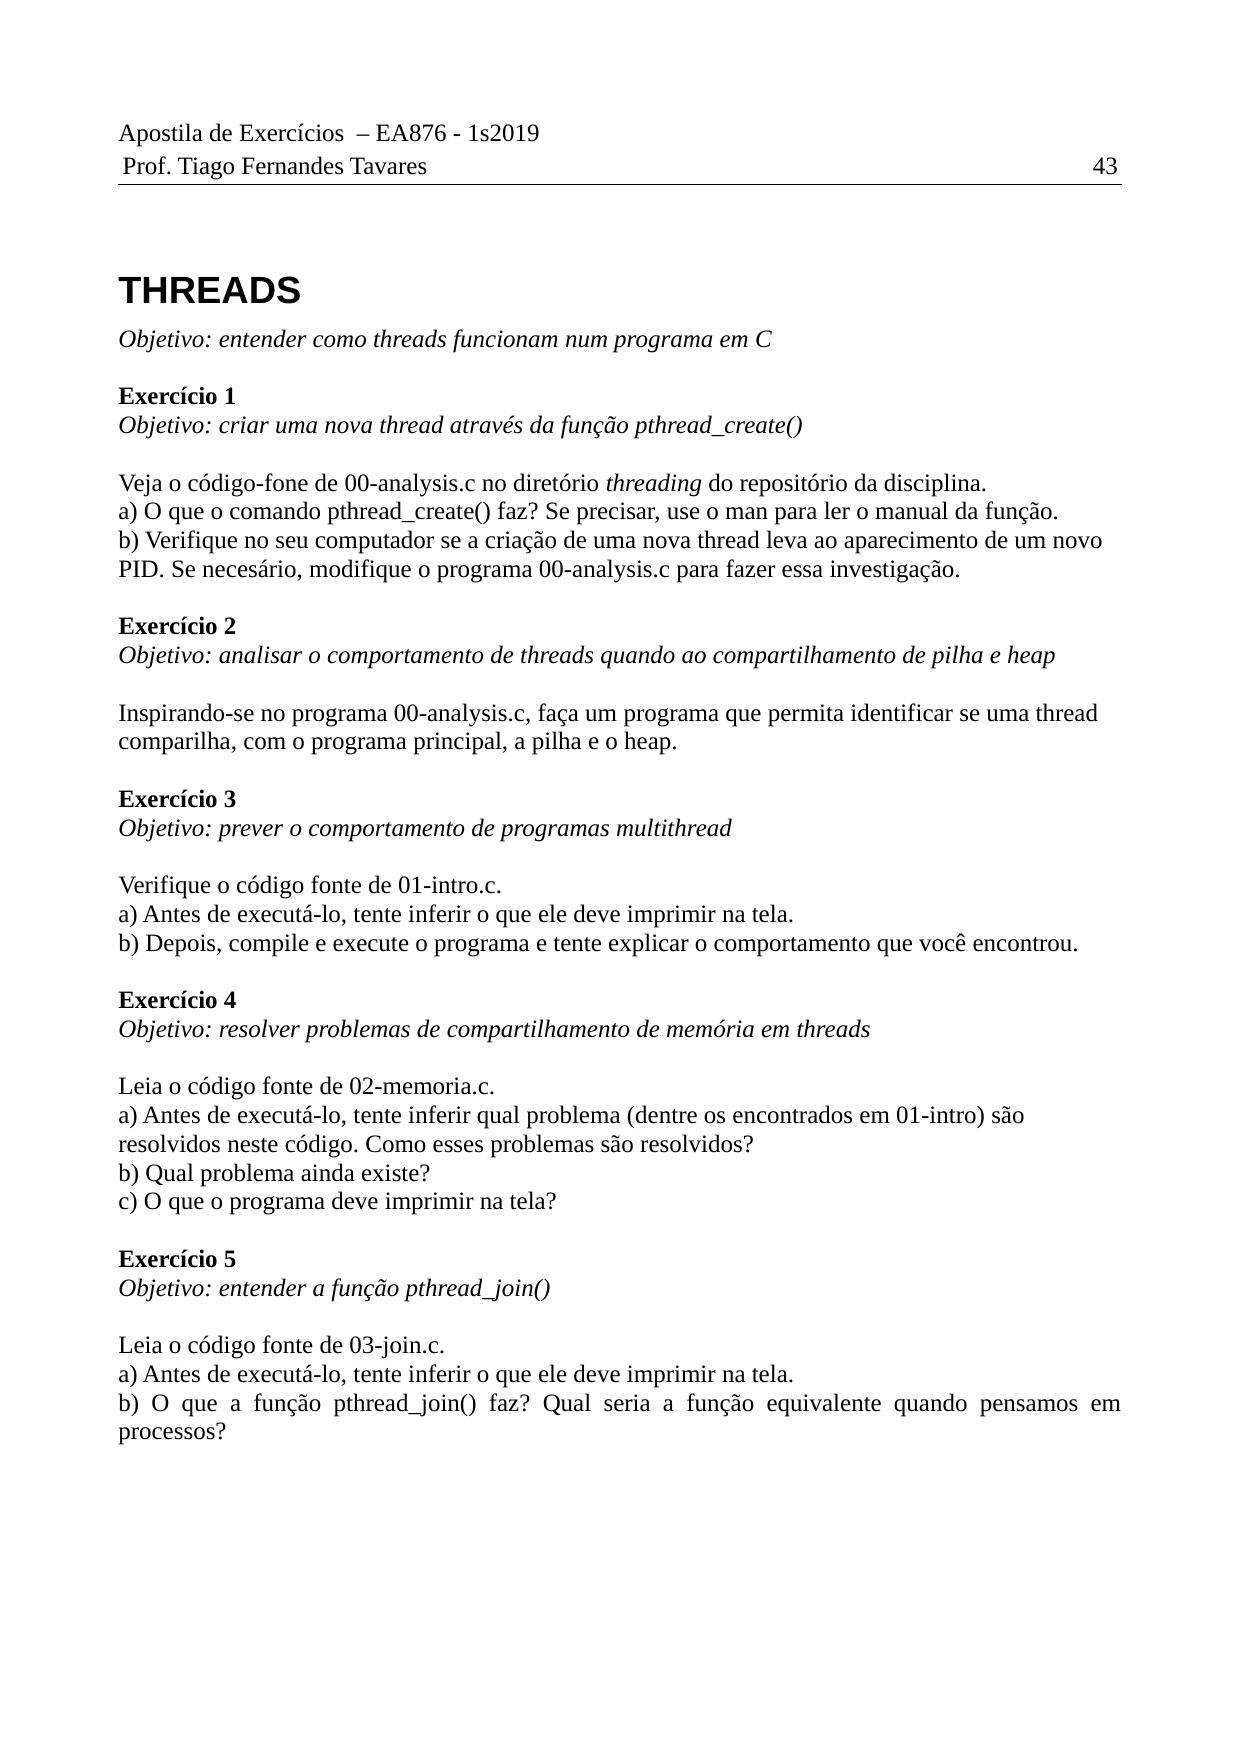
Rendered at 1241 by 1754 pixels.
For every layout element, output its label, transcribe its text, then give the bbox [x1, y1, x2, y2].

text b) Depois, compile e execute o programa e tente explicar o comportamento que você encontrou. [118, 928, 1122, 956]
text a) Antes de executá-lo, tente inferir o que ele deve imprimir na tela. [118, 899, 1122, 928]
text Verifique o código fonte de 01-intro.c. [118, 870, 1122, 899]
text b) Verifique no seu computador se a criação de uma nova thread leva ao aparecimento de um novo PID. Se necesário, modifique o programa 00-analysis.c para fazer essa investigação. [118, 525, 1122, 583]
text Objetivo: prever o comportamento de programas multithread [118, 813, 1122, 841]
text Leia o código fonte de 03-join.c. [118, 1330, 1122, 1359]
text a) Antes de executá-lo, tente inferir o que ele deve imprimir na tela. [118, 1359, 1122, 1388]
text a) Antes de executá-lo, tente inferir qual problema (dentre os encontrados em 01-intro) são resolvidos neste código. Como esses problemas são resolvidos? [118, 1100, 1122, 1158]
text Inspirando-se no programa 00-analysis.c, faça um programa que permita identificar se uma thread comparilha, com o programa principal, a pilha e o heap. [118, 698, 1122, 755]
text Exercício 2 [118, 611, 1122, 640]
text a) O que o comando pthread_create() faz? Se precisar, use o man para ler o manual da função. [118, 496, 1122, 525]
text Objetivo: resolver problemas de compartilhamento de memória em threads [118, 1014, 1122, 1043]
text Veja o código-fone de 00-analysis.c no diretório threading do repositório da disciplina. [118, 468, 1122, 496]
text Exercício 5 [118, 1244, 1122, 1273]
text Objetivo: entender a função pthread_join() [118, 1273, 1122, 1301]
text Objetivo: criar uma nova thread através da função pthread_create() [118, 410, 1122, 439]
text b) Qual problema ainda existe? [118, 1158, 1122, 1186]
text c) O que o programa deve imprimir na tela? [118, 1186, 1122, 1215]
text Exercício 1 [118, 381, 1122, 410]
text Objetivo: analisar o comportamento de threads quando ao compartilhamento de pilha e heap [118, 640, 1122, 669]
text Exercício 3 [118, 784, 1122, 813]
text b) O que a função pthread_join() faz? Qual seria a função equivalente quando pensamos em processos? [118, 1388, 1122, 1445]
text Exercício 4 [118, 985, 1122, 1014]
subtitle THREADS [118, 268, 1122, 311]
text Leia o código fonte de 02-memoria.c. [118, 1071, 1122, 1100]
text Objetivo: entender como threads funcionam num programa em C [118, 324, 1122, 353]
